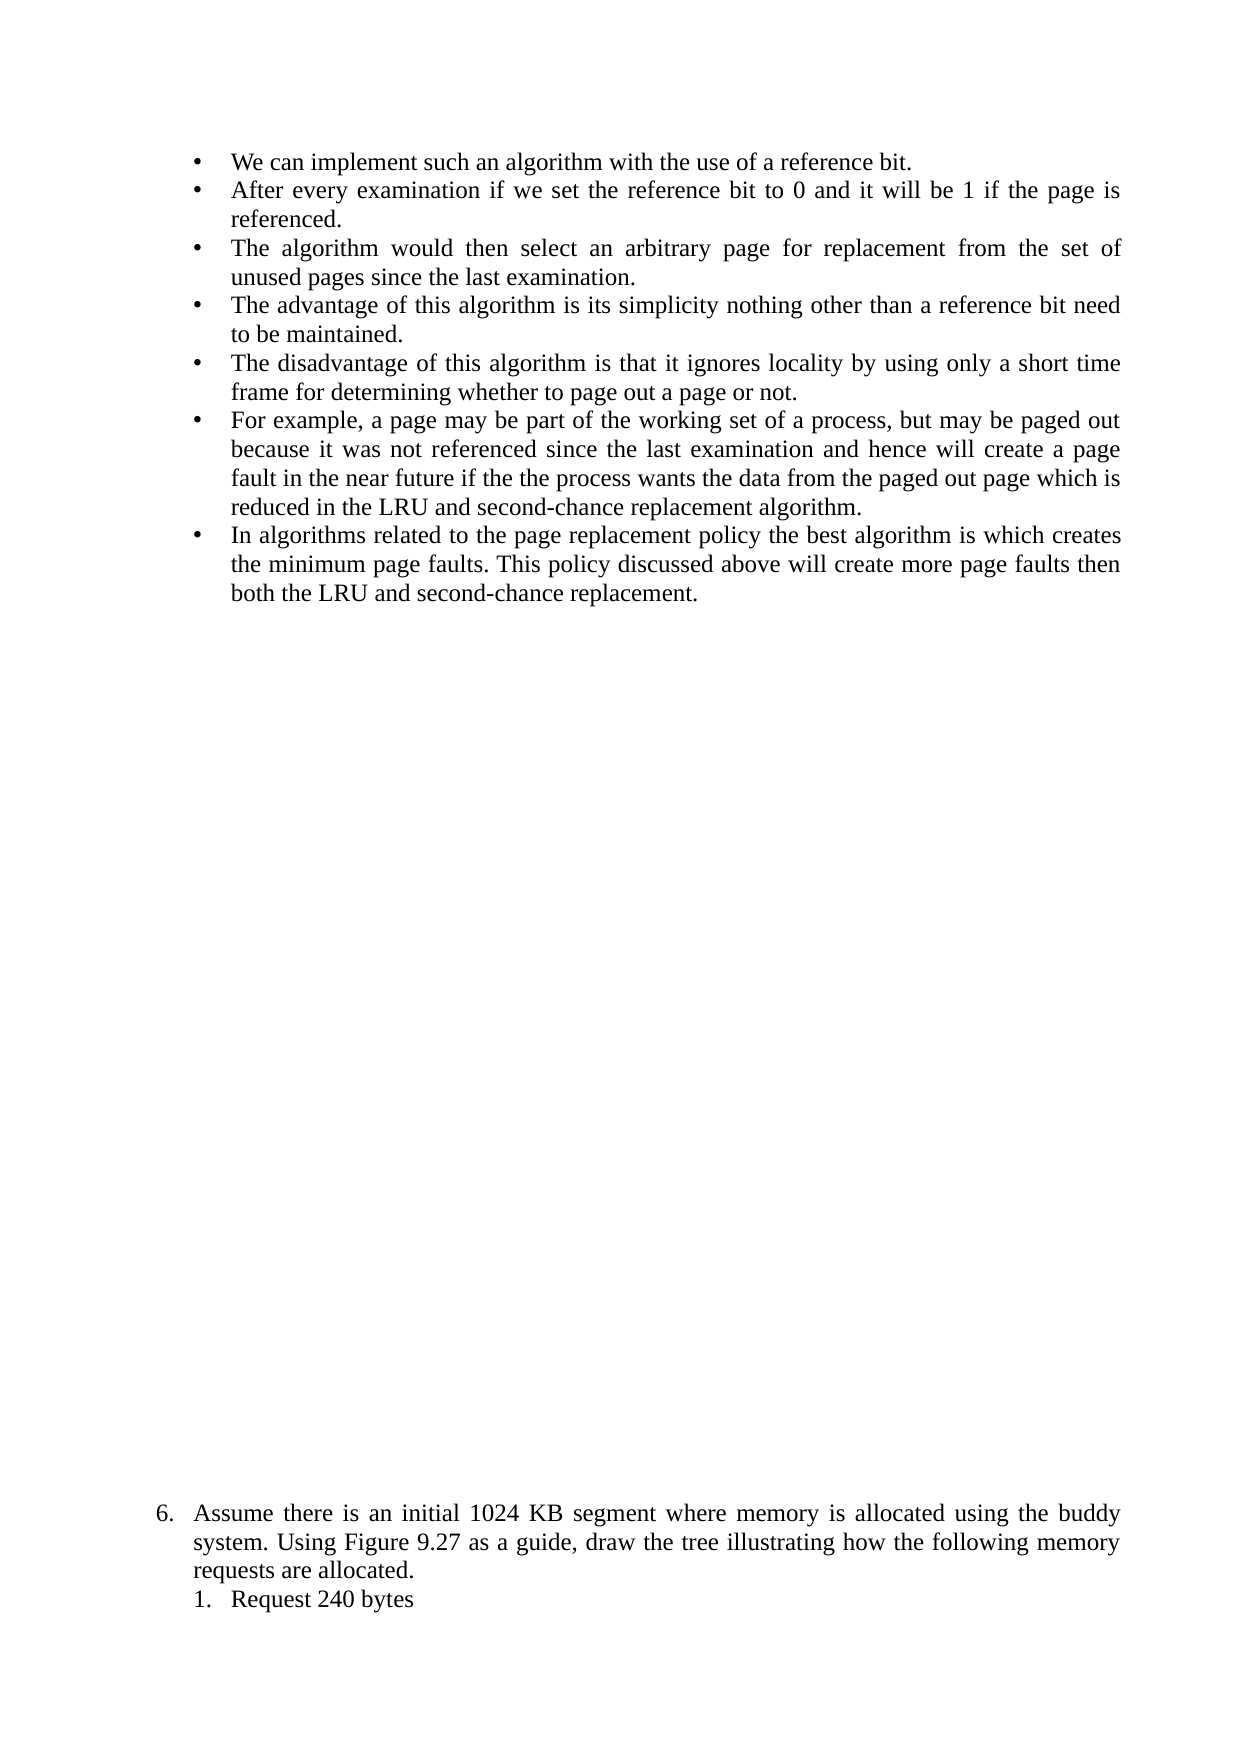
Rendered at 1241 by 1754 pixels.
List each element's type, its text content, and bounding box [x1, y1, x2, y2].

list After every examination if we set the reference bit to 0 and it will be 1 if the page is referenced. [193, 176, 1122, 233]
list Assume there is an initial 1024 KB segment where memory is allocated using the buddy system. Using Figure 9.27 as a guide, draw the tree illustrating how the following memory requests are allocated. [156, 1498, 1122, 1584]
list Request 240 bytes [193, 1584, 1122, 1613]
list For example, a page may be part of the working set of a process, but may be paged out because it was not referenced since the last examination and hence will create a page fault in the near future if the the process wants the data from the paged out page which is reduced in the LRU and second-chance replacement algorithm. [193, 406, 1122, 521]
list The disadvantage of this algorithm is that it ignores locality by using only a short time frame for determining whether to page out a page or not. [193, 348, 1122, 406]
list The advantage of this algorithm is its simplicity nothing other than a reference bit need to be maintained. [193, 291, 1122, 348]
list In algorithms related to the page replacement policy the best algorithm is which creates the minimum page faults. This policy discussed above will create more page faults then both the LRU and second-chance replacement. [193, 521, 1122, 607]
list We can implement such an algorithm with the use of a reference bit. [193, 147, 1122, 176]
list The algorithm would then select an arbitrary page for replacement from the set of unused pages since the last examination. [193, 233, 1122, 291]
